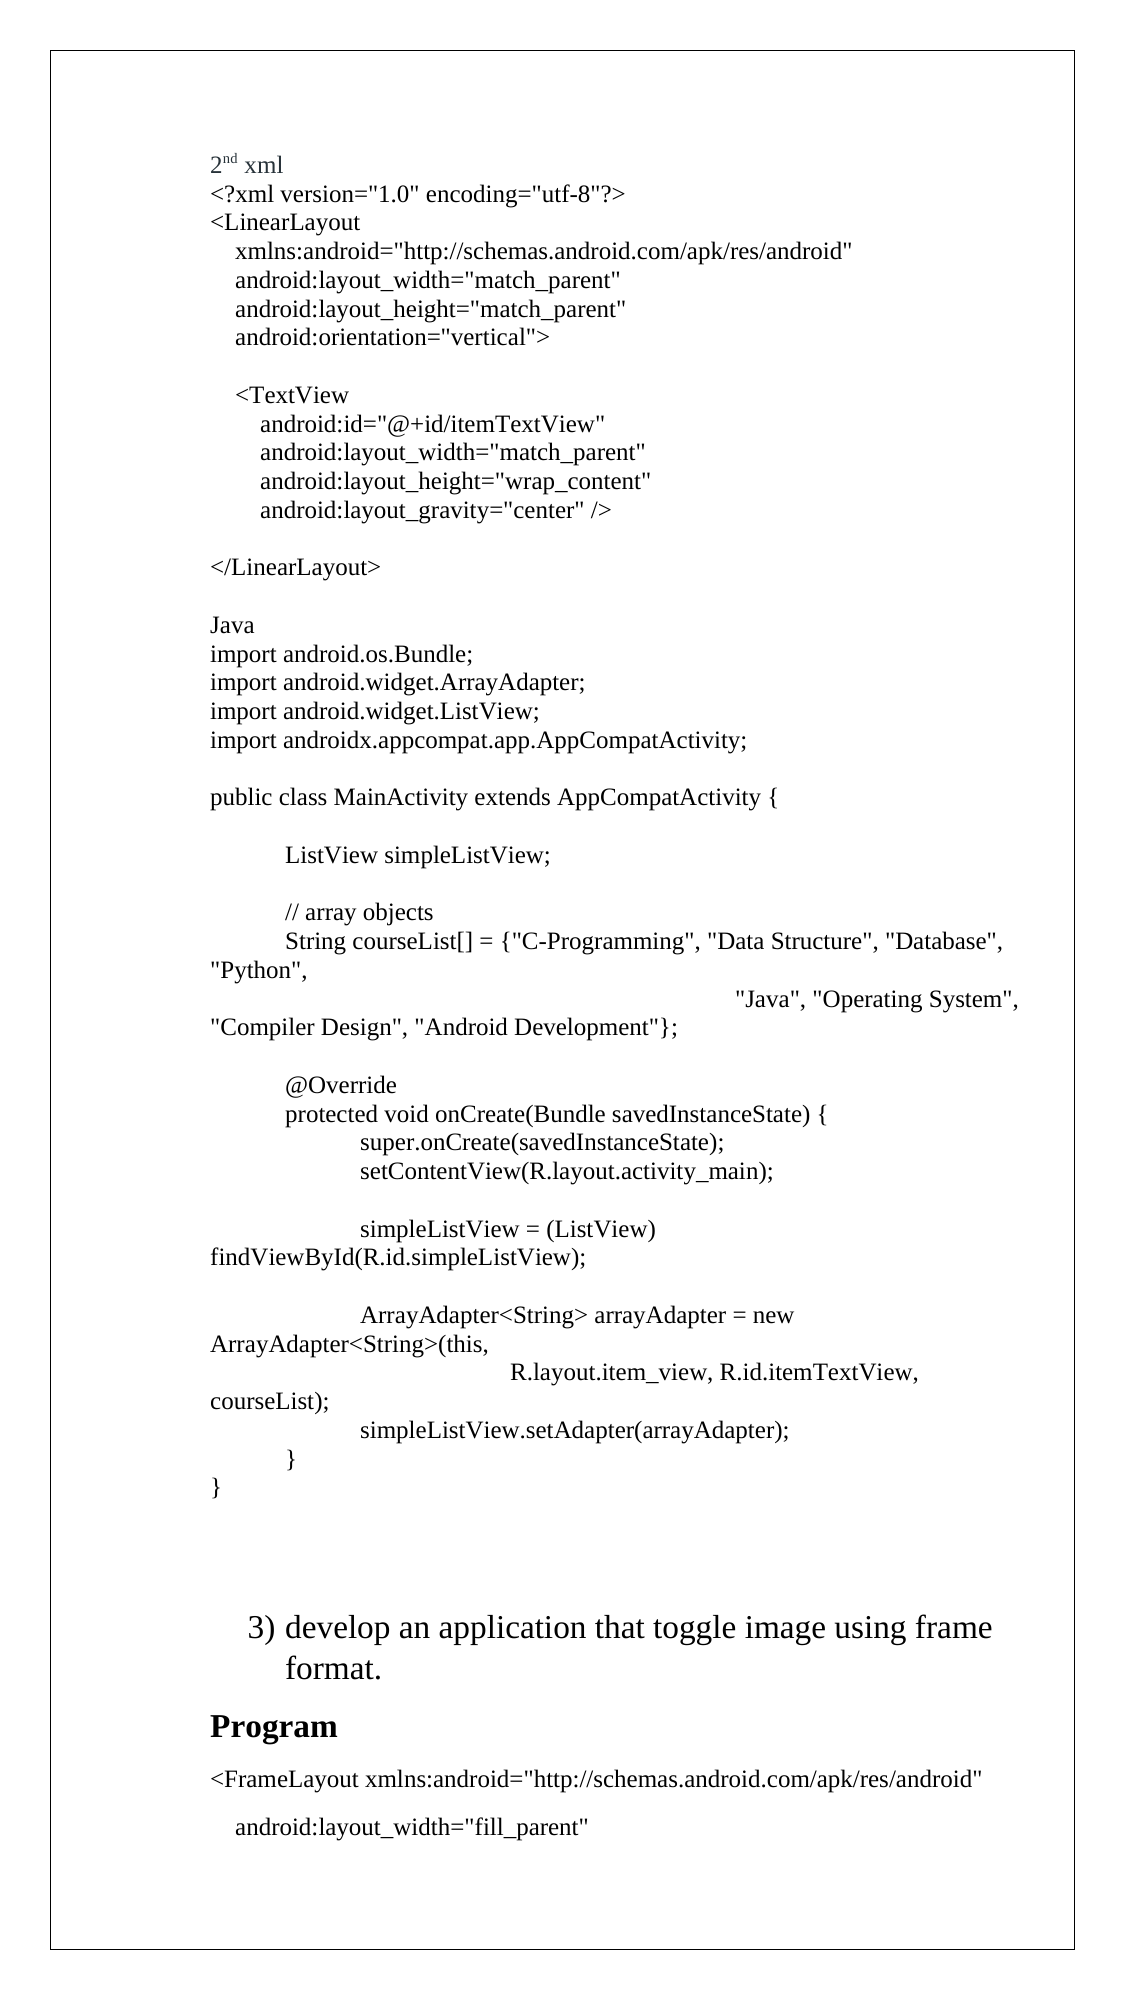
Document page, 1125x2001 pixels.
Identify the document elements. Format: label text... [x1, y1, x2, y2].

text android:orientation="vertical"> [210, 322, 1020, 351]
text String courseList[] = {"C-Programming", "Data Structure", "Database", "Python", [210, 926, 1020, 984]
text xmlns:android="http://schemas.android.com/apk/res/android" [210, 236, 1020, 265]
text protected void onCreate(Bundle savedInstanceState) { [210, 1099, 1020, 1127]
text android:layout_width="fill_parent" [210, 1812, 1020, 1841]
text android:layout_height="match_parent" [210, 294, 1020, 322]
text setContentView(R.layout.activity_main); [210, 1156, 1020, 1185]
list develop an application that toggle image using frame format. [247, 1607, 1020, 1687]
text super.onCreate(savedInstanceState); [210, 1127, 1020, 1156]
text import android.widget.ArrayAdapter; [210, 667, 1020, 696]
text @Override [210, 1070, 1020, 1099]
text <?xml version="1.0" encoding="utf-8"?> [210, 179, 1020, 207]
text android:layout_width="match_parent" [210, 265, 1020, 294]
text Program [210, 1706, 1020, 1745]
text R.layout.item_view, R.id.itemTextView, courseList); [210, 1357, 1020, 1415]
text import android.os.Bundle; [210, 639, 1020, 667]
text 2nd xml [210, 150, 1020, 179]
text <FrameLayout xmlns:android="http://schemas.android.com/apk/res/android" [210, 1764, 1020, 1793]
text public class MainActivity extends AppCompatActivity { [210, 782, 1020, 811]
text android:layout_height="wrap_content" [210, 466, 1020, 495]
text android:id="@+id/itemTextView" [210, 409, 1020, 437]
text android:layout_width="match_parent" [210, 437, 1020, 466]
text android:layout_gravity="center" /> [210, 495, 1020, 524]
text <TextView [210, 380, 1020, 409]
text } [210, 1444, 1020, 1472]
text simpleListView = (ListView) findViewById(R.id.simpleListView); [210, 1214, 1020, 1271]
text } [210, 1472, 1020, 1501]
text Java [210, 610, 1020, 639]
text import androidx.appcompat.app.AppCompatActivity; [210, 725, 1020, 754]
text <LinearLayout [210, 207, 1020, 236]
text import android.widget.ListView; [210, 696, 1020, 725]
text </LinearLayout> [210, 552, 1020, 581]
text ListView simpleListView; [210, 840, 1020, 869]
text // array objects [210, 897, 1020, 926]
text ArrayAdapter<String> arrayAdapter = new ArrayAdapter<String>(this, [210, 1300, 1020, 1357]
text "Java", "Operating System", "Compiler Design", "Android Development"}; [210, 984, 1020, 1041]
text simpleListView.setAdapter(arrayAdapter); [210, 1415, 1020, 1444]
